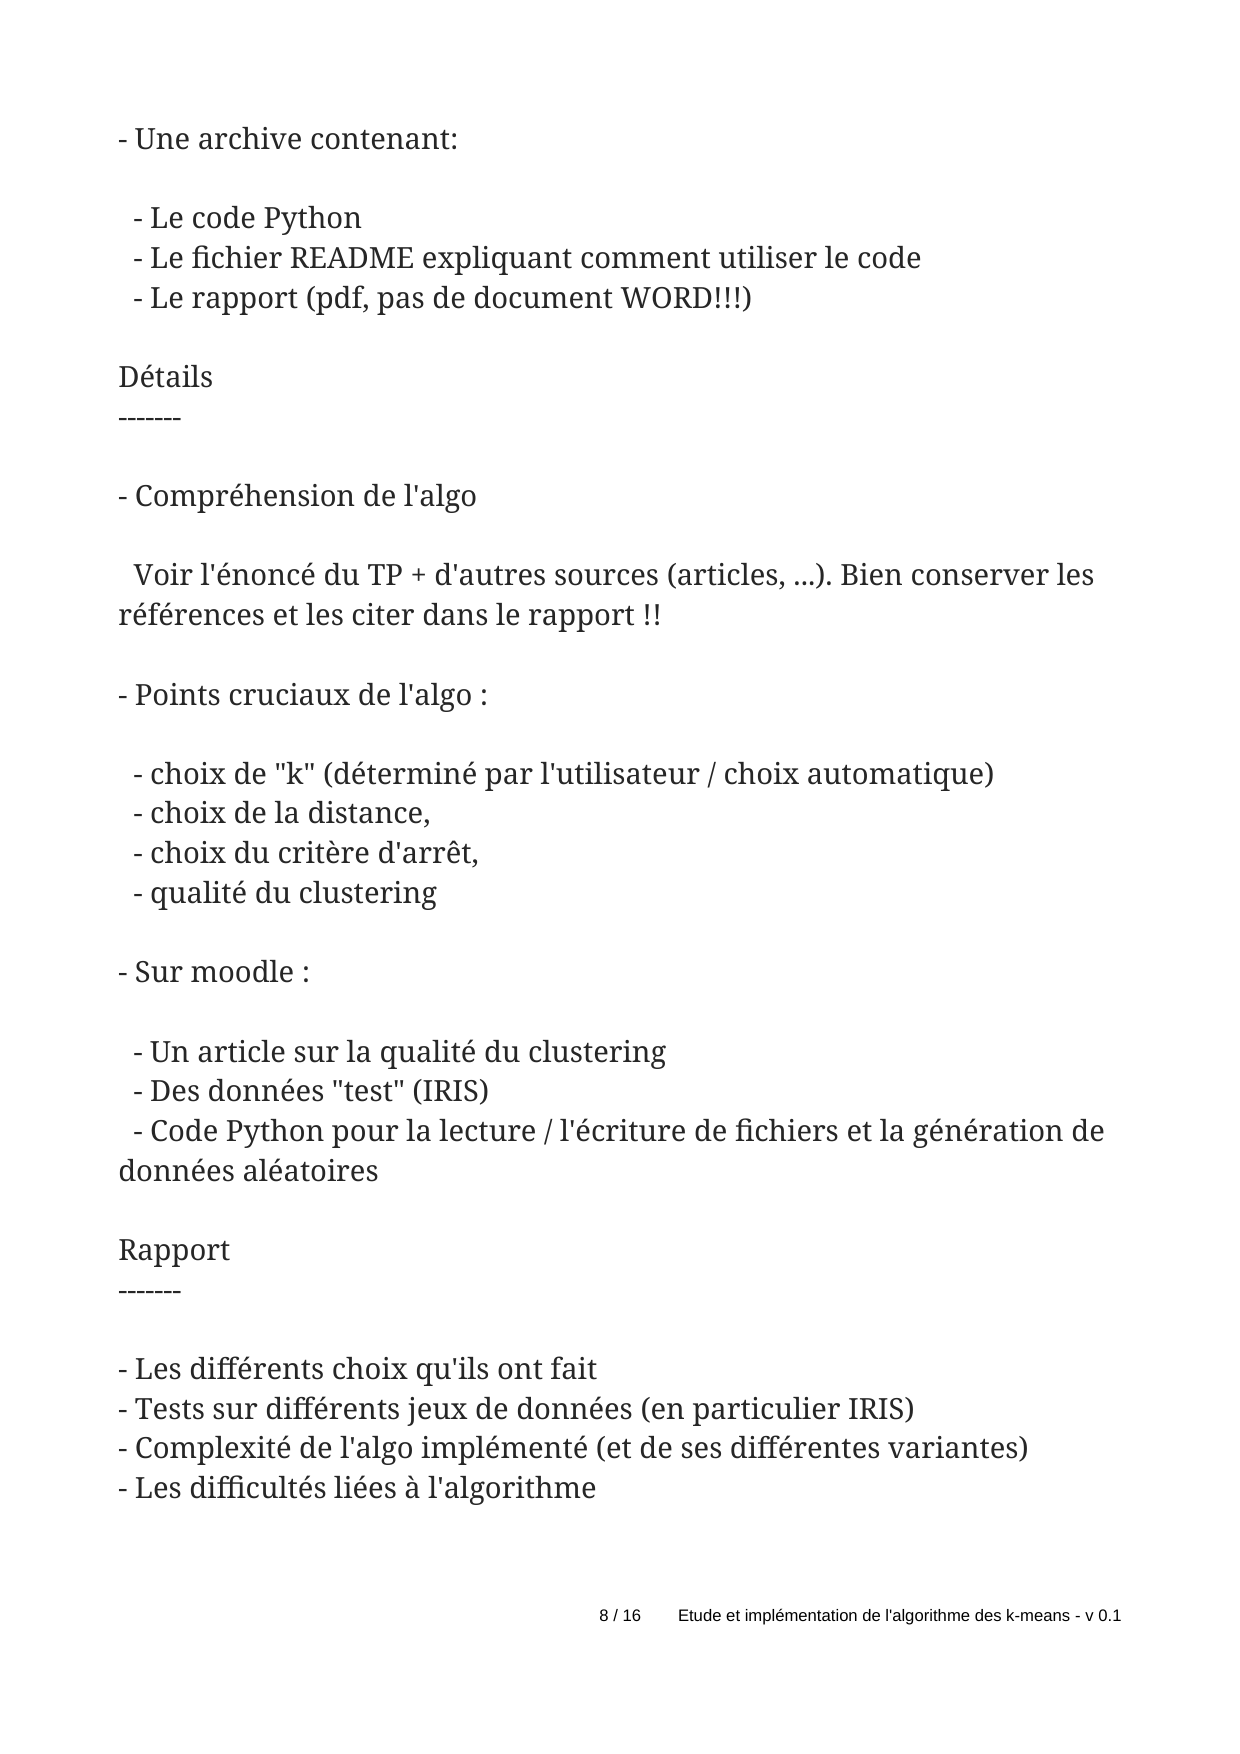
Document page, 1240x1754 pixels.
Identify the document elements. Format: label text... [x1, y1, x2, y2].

text ------- [118, 396, 1121, 436]
text - qualité du clustering [118, 872, 1121, 912]
text - choix de la distance, [118, 793, 1121, 832]
text - Code Python pour la lecture / l'écriture de fichiers et la génération de données aléatoires [118, 1110, 1121, 1190]
text Voir l'énoncé du TP + d'autres sources (articles, ...). Bien conserver les références et les citer dans le rapport !! [118, 555, 1121, 634]
text - choix du critère d'arrêt, [118, 832, 1121, 872]
text - Le rapport (pdf, pas de document WORD!!!) [118, 277, 1121, 317]
text - Le fichier README expliquant comment utiliser le code [118, 237, 1121, 277]
text - Un article sur la qualité du clustering [118, 1031, 1121, 1071]
text Rapport [118, 1229, 1121, 1269]
text - Compréhension de l'algo [118, 475, 1121, 515]
text ------- [118, 1269, 1121, 1309]
text - Les difficultés liées à l'algorithme [118, 1467, 1121, 1507]
text - Tests sur différents jeux de données (en particulier IRIS) [118, 1388, 1121, 1428]
text - choix de "k" (déterminé par l'utilisateur / choix automatique) [118, 753, 1121, 793]
text - Points cruciaux de l'algo : [118, 674, 1121, 713]
text - Une archive contenant: [118, 118, 1121, 158]
text - Des données "test" (IRIS) [118, 1071, 1121, 1110]
text - Le code Python [118, 197, 1121, 237]
text - Complexité de l'algo implémenté (et de ses différentes variantes) [118, 1428, 1121, 1467]
text - Sur moodle : [118, 952, 1121, 991]
text - Les différents choix qu'ils ont fait [118, 1348, 1121, 1388]
text Détails [118, 356, 1121, 396]
